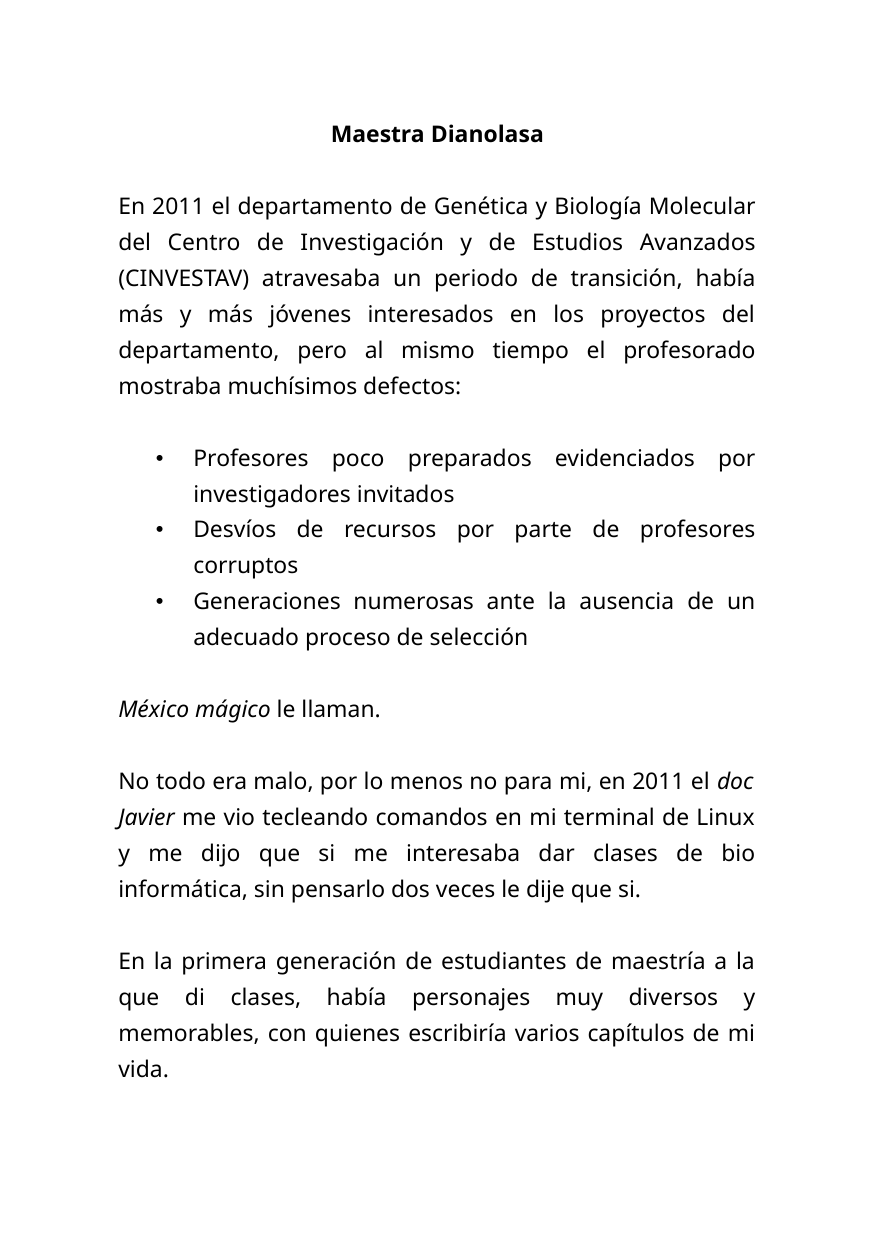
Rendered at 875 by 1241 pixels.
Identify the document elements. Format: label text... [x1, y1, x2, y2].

list Generaciones numerosas ante la ausencia de un adecuado proceso de selección [156, 585, 756, 652]
text En la primera generación de estudiantes de maestría a la que di clases, había personajes muy diversos y memorables, con quienes escribiría varios capítulos de mi vida. [118, 945, 756, 1084]
list Profesores poco preparados evidenciados por investigadores invitados [156, 442, 756, 509]
text En 2011 el departamento de Genética y Biología Molecular del Centro de Investigación y de Estudios Avanzados (CINVESTAV) atravesaba un periodo de transición, había más y más jóvenes interesados en los proyectos del departamento, pero al mismo tiempo el profesorado mostraba muchísimos defectos: [118, 190, 756, 401]
text No todo era malo, por lo menos no para mi, en 2011 el doc Javier me vio tecleando comandos en mi terminal de Linux y me dijo que si me interesaba dar clases de bio informática, sin pensarlo dos veces le dije que si. [118, 765, 756, 904]
list Desvíos de recursos por parte de profesores corruptos [156, 513, 756, 581]
text Maestra Dianolasa [118, 118, 756, 149]
text México mágico le llaman. [118, 693, 756, 724]
